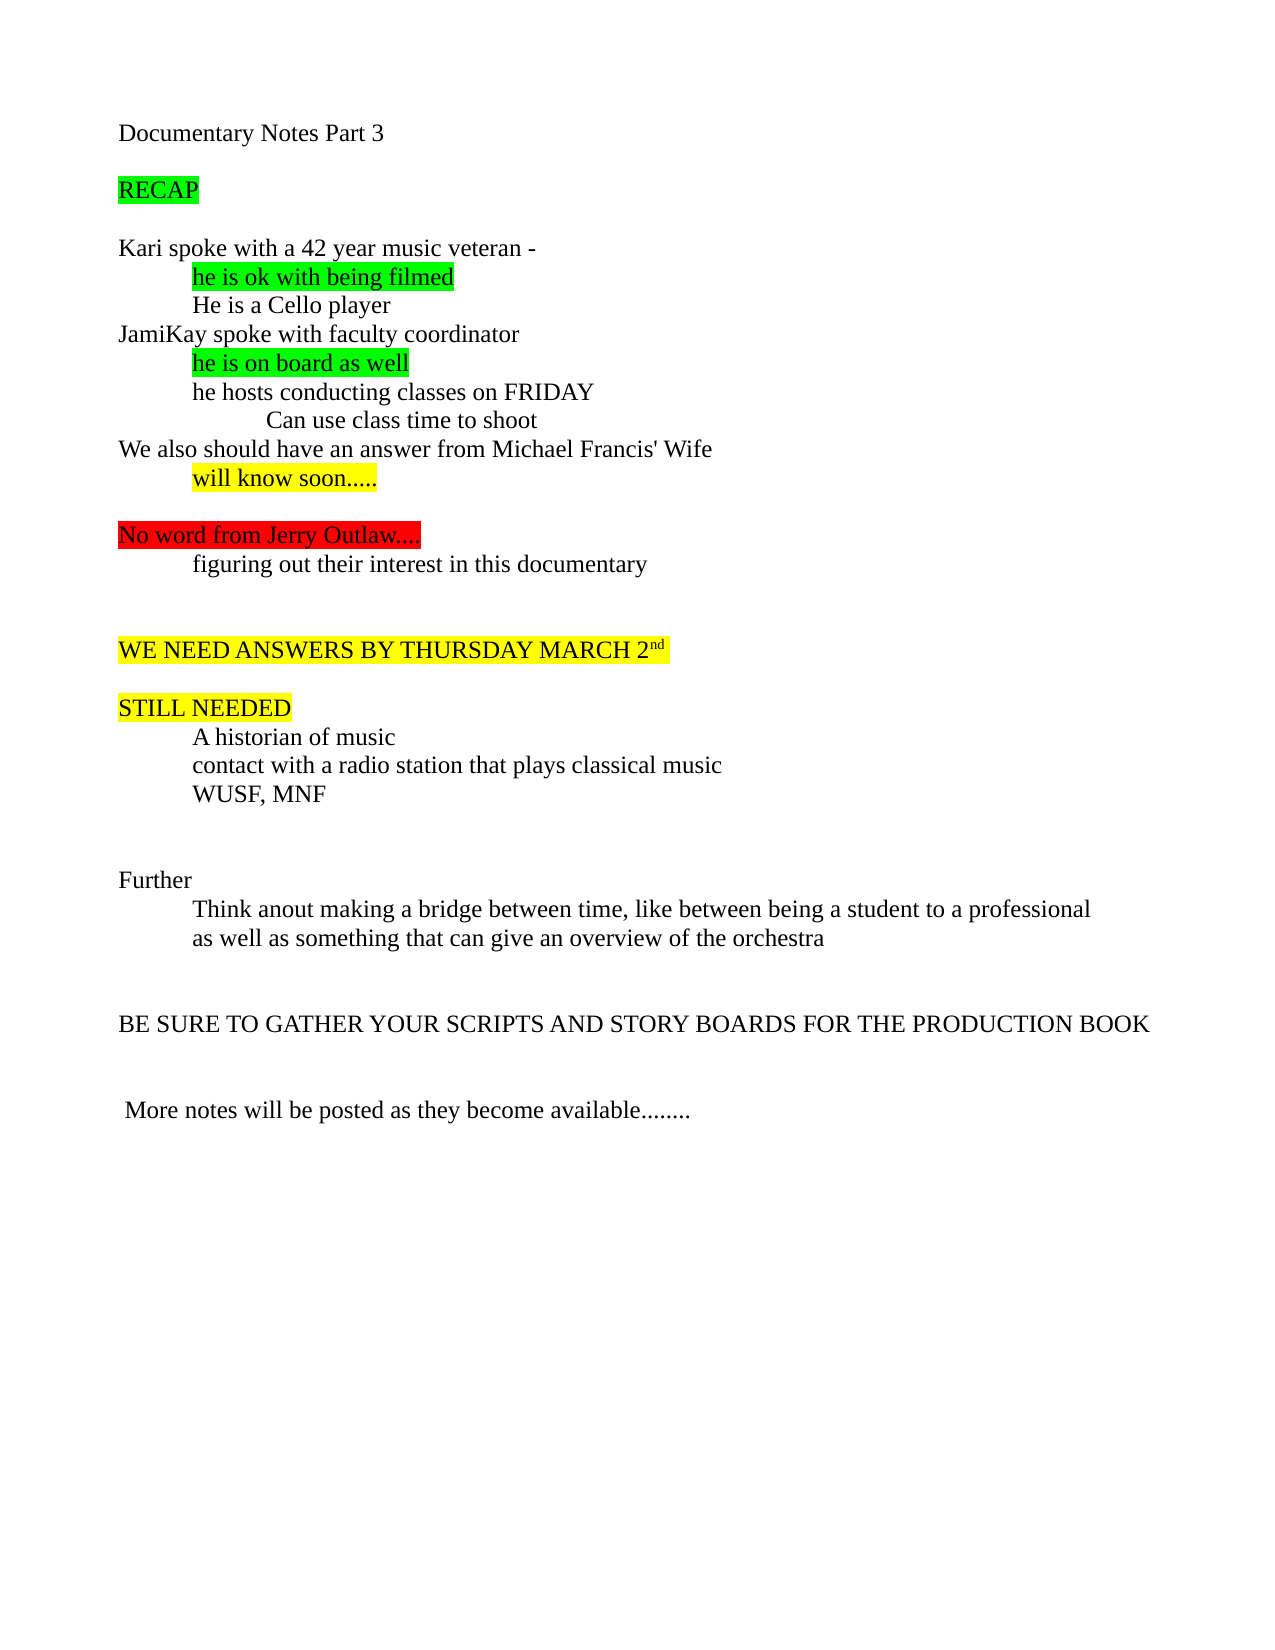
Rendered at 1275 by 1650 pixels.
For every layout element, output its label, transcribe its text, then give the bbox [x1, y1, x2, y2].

text RECAP [118, 176, 1157, 204]
text as well as something that can give an overview of the orchestra [118, 923, 1157, 952]
text Can use class time to shoot [118, 406, 1157, 434]
text he is ok with being filmed [118, 262, 1157, 291]
text WUSF, MNF [118, 779, 1157, 808]
text Think anout making a bridge between time, like between being a student to a professional [118, 894, 1157, 923]
text WE NEED ANSWERS BY THURSDAY MARCH 2nd [118, 636, 1157, 664]
text BE SURE TO GATHER YOUR SCRIPTS AND STORY BOARDS FOR THE PRODUCTION BOOK [118, 1009, 1157, 1038]
text Kari spoke with a 42 year music veteran - [118, 233, 1157, 262]
text A historian of music [118, 722, 1157, 751]
text will know soon..... [118, 463, 1157, 492]
text We also should have an answer from Michael Francis' Wife [118, 434, 1157, 463]
text Further [118, 866, 1157, 894]
text he hosts conducting classes on FRIDAY [118, 377, 1157, 406]
text STILL NEEDED [118, 693, 1157, 722]
text figuring out their interest in this documentary [118, 549, 1157, 578]
text No word from Jerry Outlaw.... [118, 521, 1157, 549]
text JamiKay spoke with faculty coordinator [118, 319, 1157, 348]
text he is on board as well [118, 348, 1157, 377]
text More notes will be posted as they become available........ [118, 1096, 1157, 1124]
text contact with a radio station that plays classical music [118, 751, 1157, 779]
text Documentary Notes Part 3 [118, 118, 1157, 147]
text He is a Cello player [118, 291, 1157, 319]
